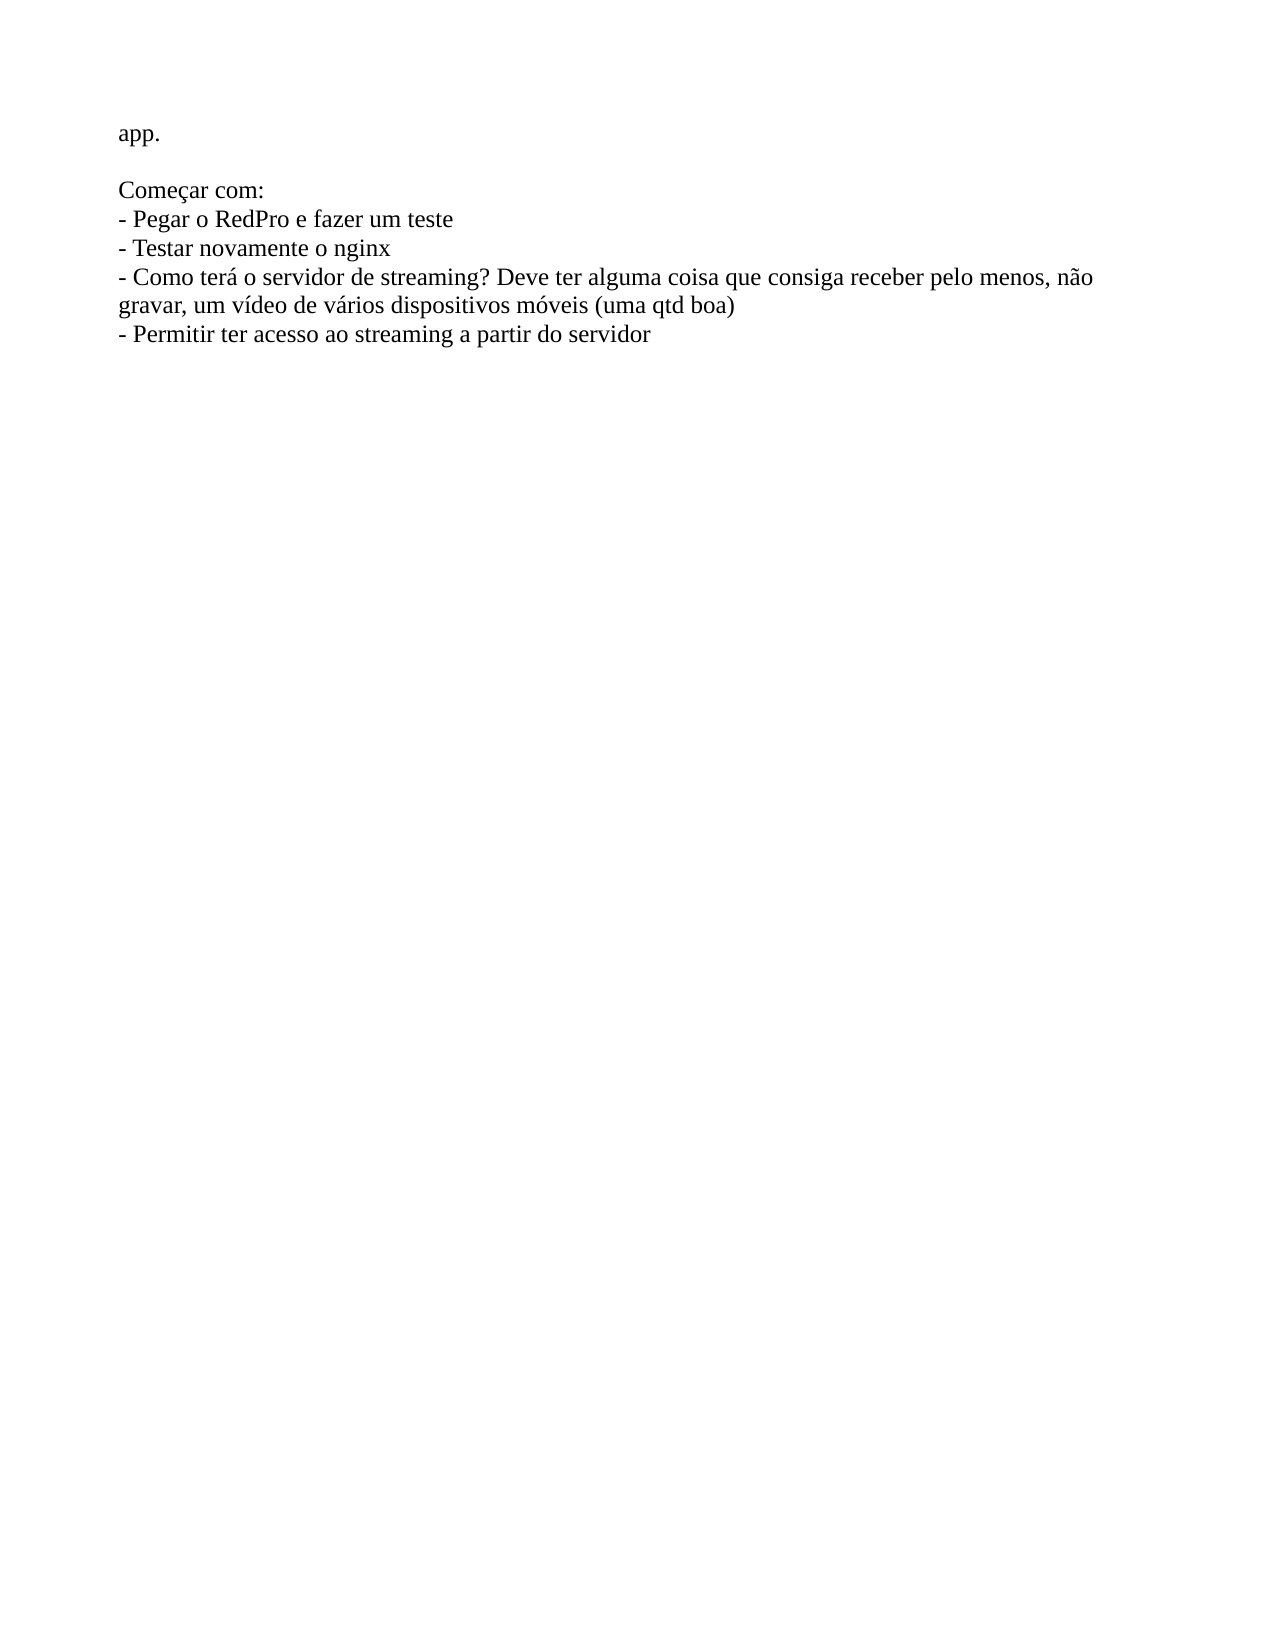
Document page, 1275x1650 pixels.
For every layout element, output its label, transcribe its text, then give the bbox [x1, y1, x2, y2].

text - Permitir ter acesso ao streaming a partir do servidor [118, 319, 1157, 348]
text - Testar novamente o nginx [118, 233, 1157, 262]
text - Como terá o servidor de streaming? Deve ter alguma coisa que consiga receber pelo menos, não gravar, um vídeo de vários dispositivos móveis (uma qtd boa) [118, 262, 1157, 319]
text - Pegar o RedPro e fazer um teste [118, 204, 1157, 233]
text Começar com: [118, 176, 1157, 204]
text app. [118, 118, 1157, 147]
